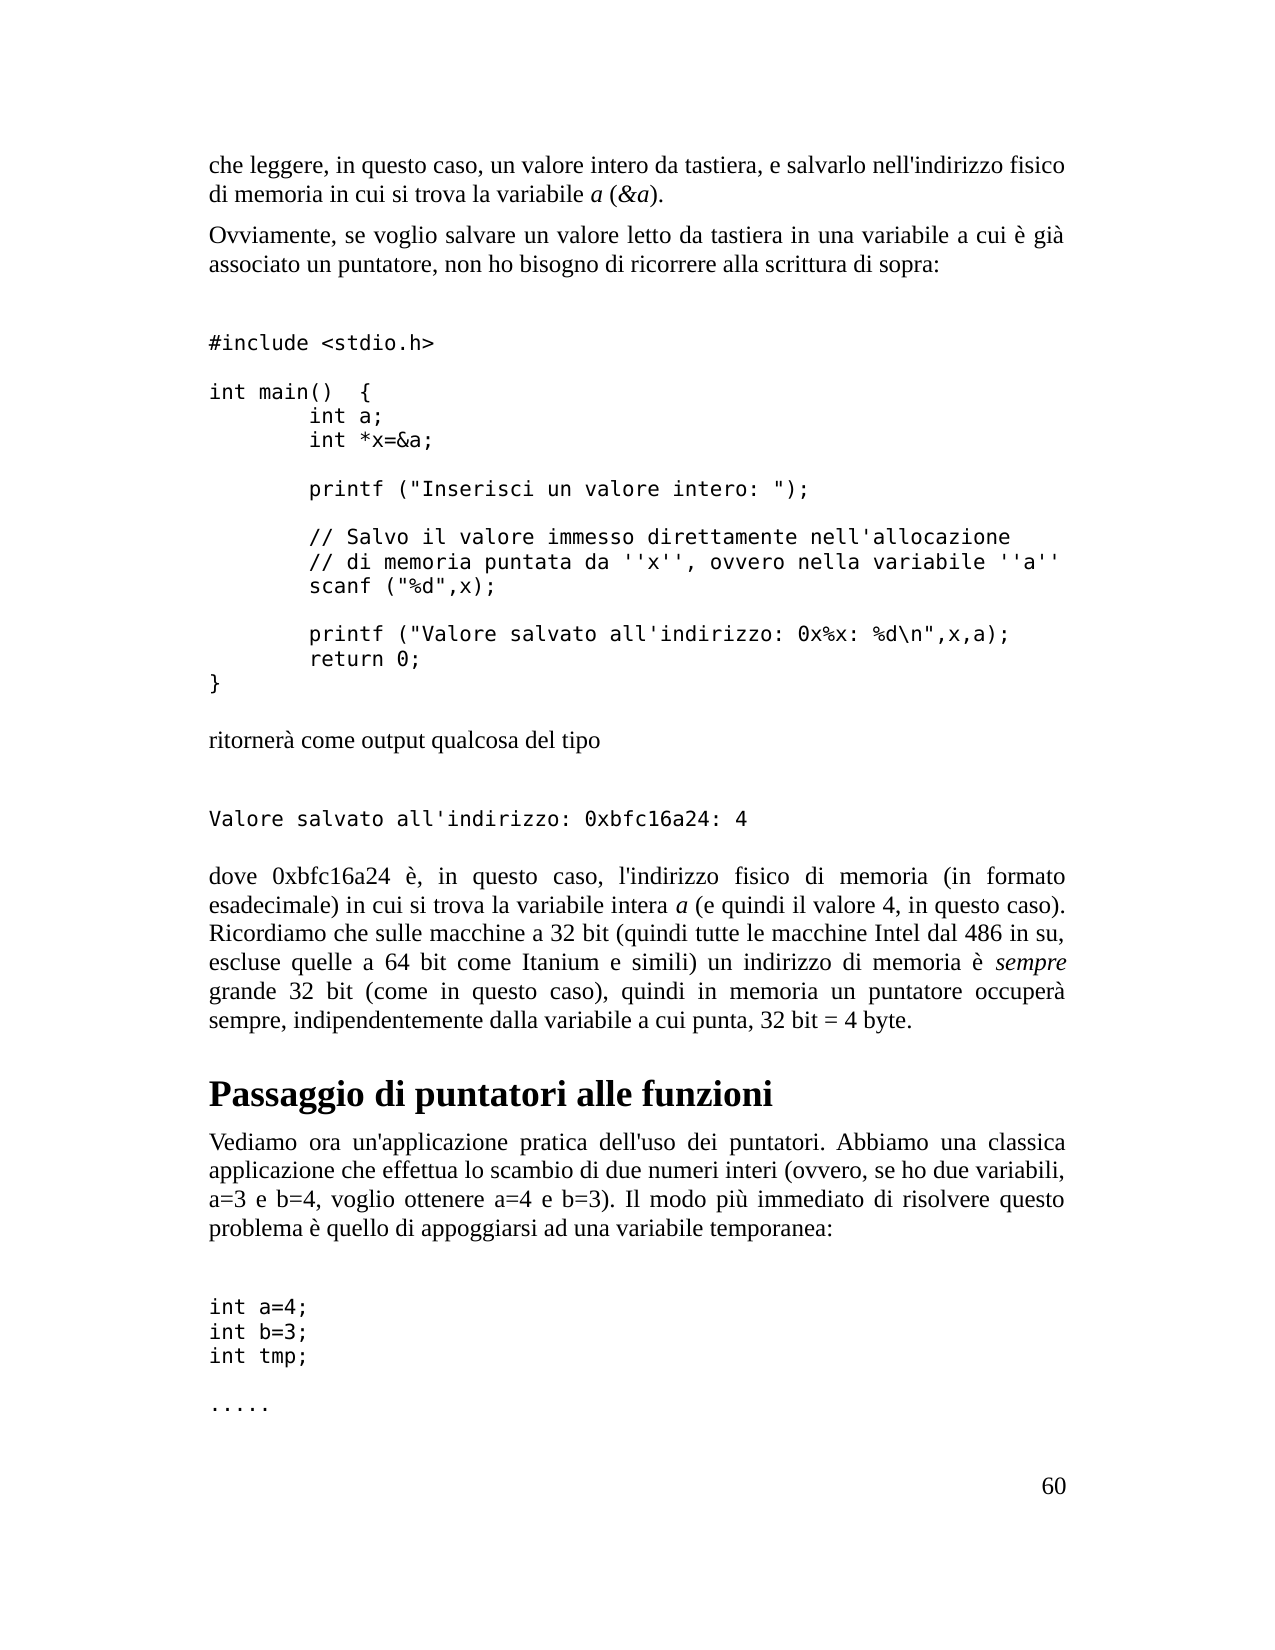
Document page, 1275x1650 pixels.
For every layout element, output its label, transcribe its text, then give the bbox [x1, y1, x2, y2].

subtitle Passaggio di puntatori alle funzioni [208, 1071, 1066, 1114]
text } [208, 671, 1066, 695]
text int b=3; [208, 1320, 1066, 1344]
text dove 0xbfc16a24 è, in questo caso, l'indirizzo fisico di memoria (in formato esadecimale) in cui si trova la variabile intera a (e quindi il valore 4, in questo caso). Ricordiamo che sulle macchine a 32 bit (quindi tutte le macchine Intel dal 486 in su, escluse quelle a 64 bit come Itanium e simili) un indirizzo di memoria è sempre grande 32 bit (come in questo caso), quindi in memoria un puntatore occuperà sempre, indipendentemente dalla variabile a cui punta, 32 bit = 4 byte. [208, 861, 1066, 1033]
text // Salvo il valore immesso direttamente nell'allocazione [208, 525, 1066, 550]
text scanf ("%d",x); [208, 574, 1066, 598]
text ritornerà come output qualcosa del tipo [208, 725, 1066, 753]
text int *x=&a; [208, 428, 1066, 453]
text int main() { [208, 380, 1066, 404]
text // di memoria puntata da ''x'', ovvero nella variabile ''a'' [208, 550, 1066, 574]
text printf ("Inserisci un valore intero: "); [208, 477, 1066, 501]
text int tmp; [208, 1344, 1066, 1368]
text ..... [208, 1392, 1066, 1417]
text Ovviamente, se voglio salvare un valore letto da tastiera in una variabile a cui è già associato un puntatore, non ho bisogno di ricorrere alla scrittura di sopra: [208, 220, 1066, 277]
text Vediamo ora un'applicazione pratica dell'uso dei puntatori. Abbiamo una classica applicazione che effettua lo scambio di due numeri interi (ovvero, se ho due variabili, a=3 e b=4, voglio ottenere a=4 e b=3). Il modo più immediato di risolvere questo problema è quello di appoggiarsi ad una variabile temporanea: [208, 1127, 1066, 1242]
text Valore salvato all'indirizzo: 0xbfc16a24: 4 [208, 807, 1066, 832]
text int a=4; [208, 1295, 1066, 1320]
text int a; [208, 404, 1066, 428]
text #include <stdio.h> [208, 331, 1066, 356]
text printf ("Valore salvato all'indirizzo: 0x%x: %d\n",x,a); [208, 622, 1066, 647]
text return 0; [208, 647, 1066, 671]
text che leggere, in questo caso, un valore intero da tastiera, e salvarlo nell'indirizzo fisico di memoria in cui si trova la variabile a (&a). [208, 150, 1066, 207]
